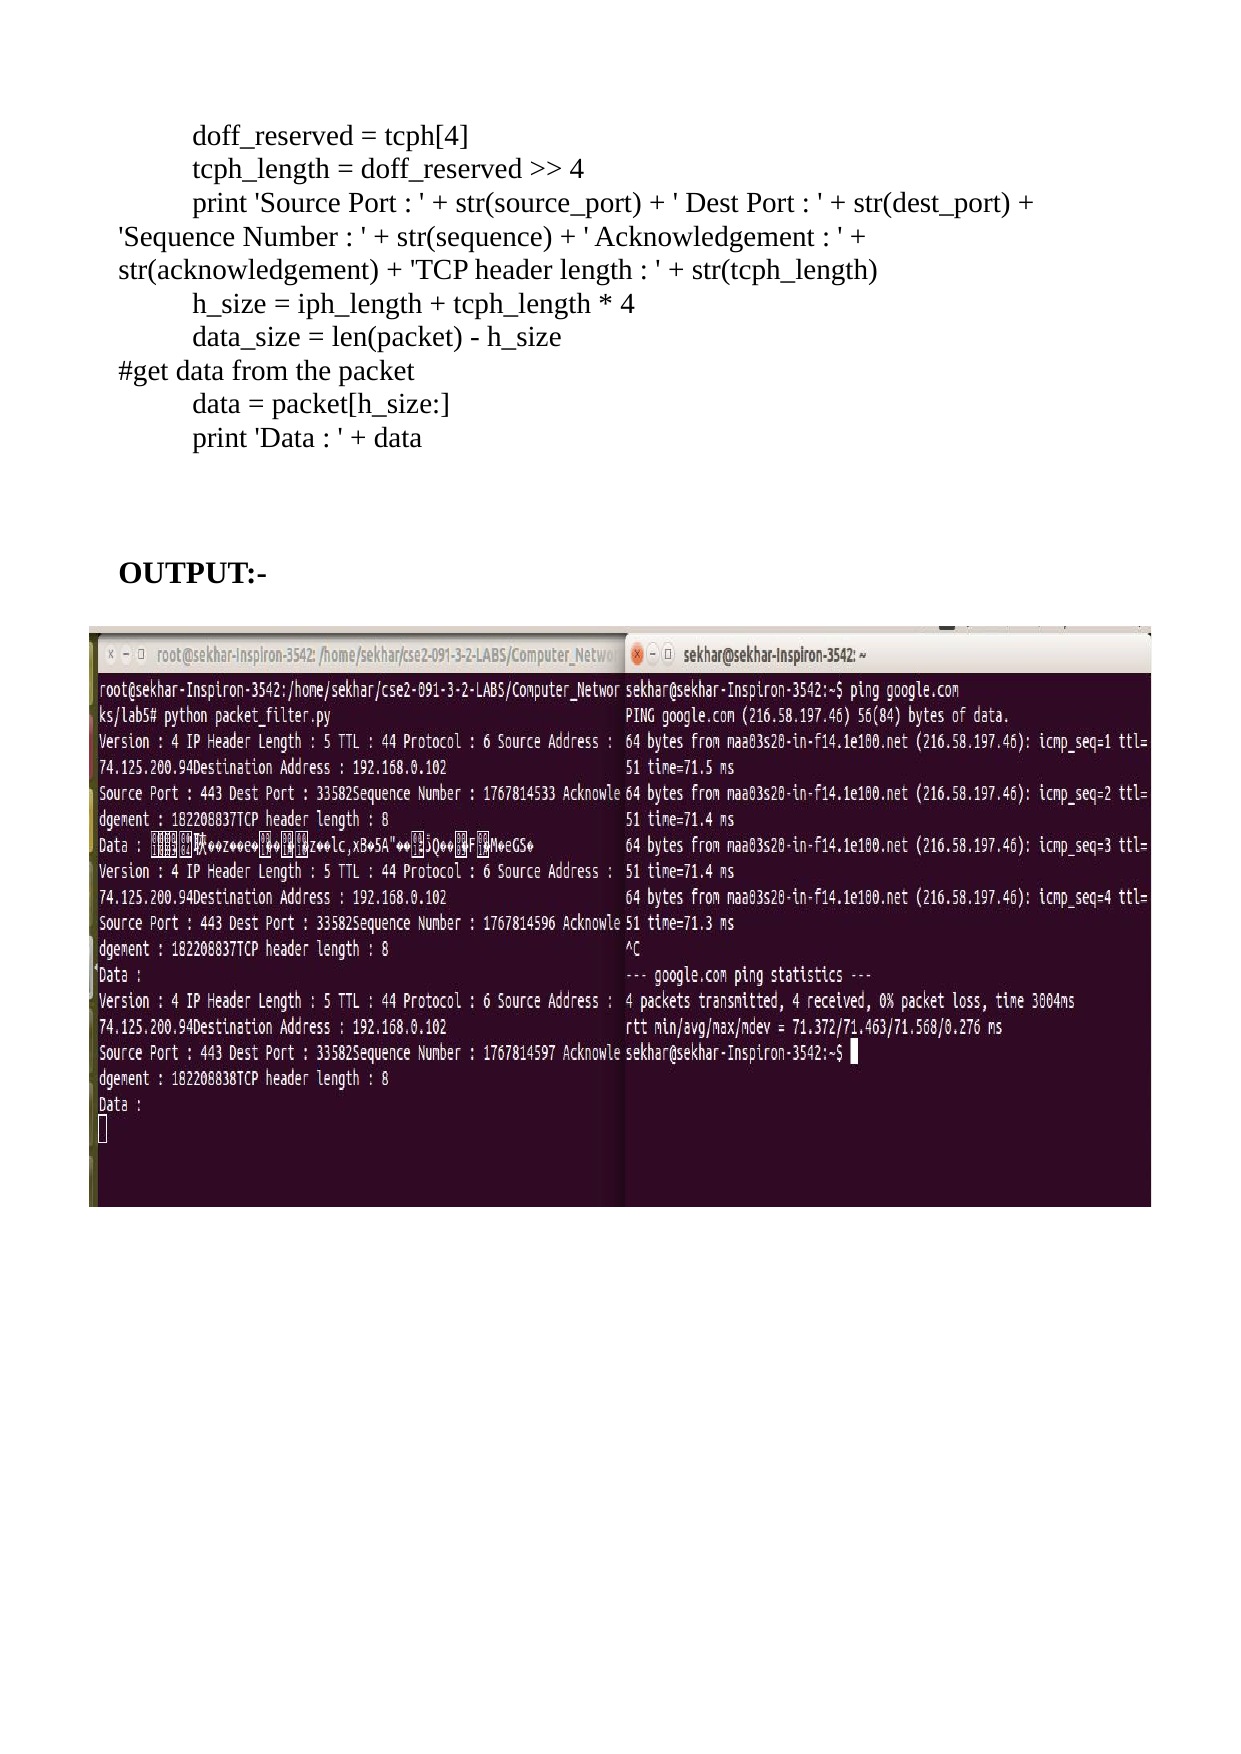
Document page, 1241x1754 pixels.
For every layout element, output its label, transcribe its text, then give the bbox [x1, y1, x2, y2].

text data = packet[h_size:] [118, 386, 1122, 420]
text doff_reserved = tcph[4] [118, 118, 1122, 152]
text h_size = iph_length + tcph_length * 4 [118, 286, 1122, 319]
text tcph_length = doff_reserved >> 4 [118, 152, 1122, 185]
text #get data from the packet [118, 353, 1122, 386]
text OUTPUT:- [118, 554, 1122, 590]
text print 'Data : ' + data [118, 420, 1122, 453]
text print 'Source Port : ' + str(source_port) + ' Dest Port : ' + str(dest_port) + 'Sequence Number : ' + str(sequence) + ' Acknowledgement : ' + str(acknowledgement) + 'TCP header length : ' + str(tcph_length) [118, 185, 1122, 286]
picture [89, 626, 1152, 1207]
text data_size = len(packet) - h_size [118, 319, 1122, 353]
